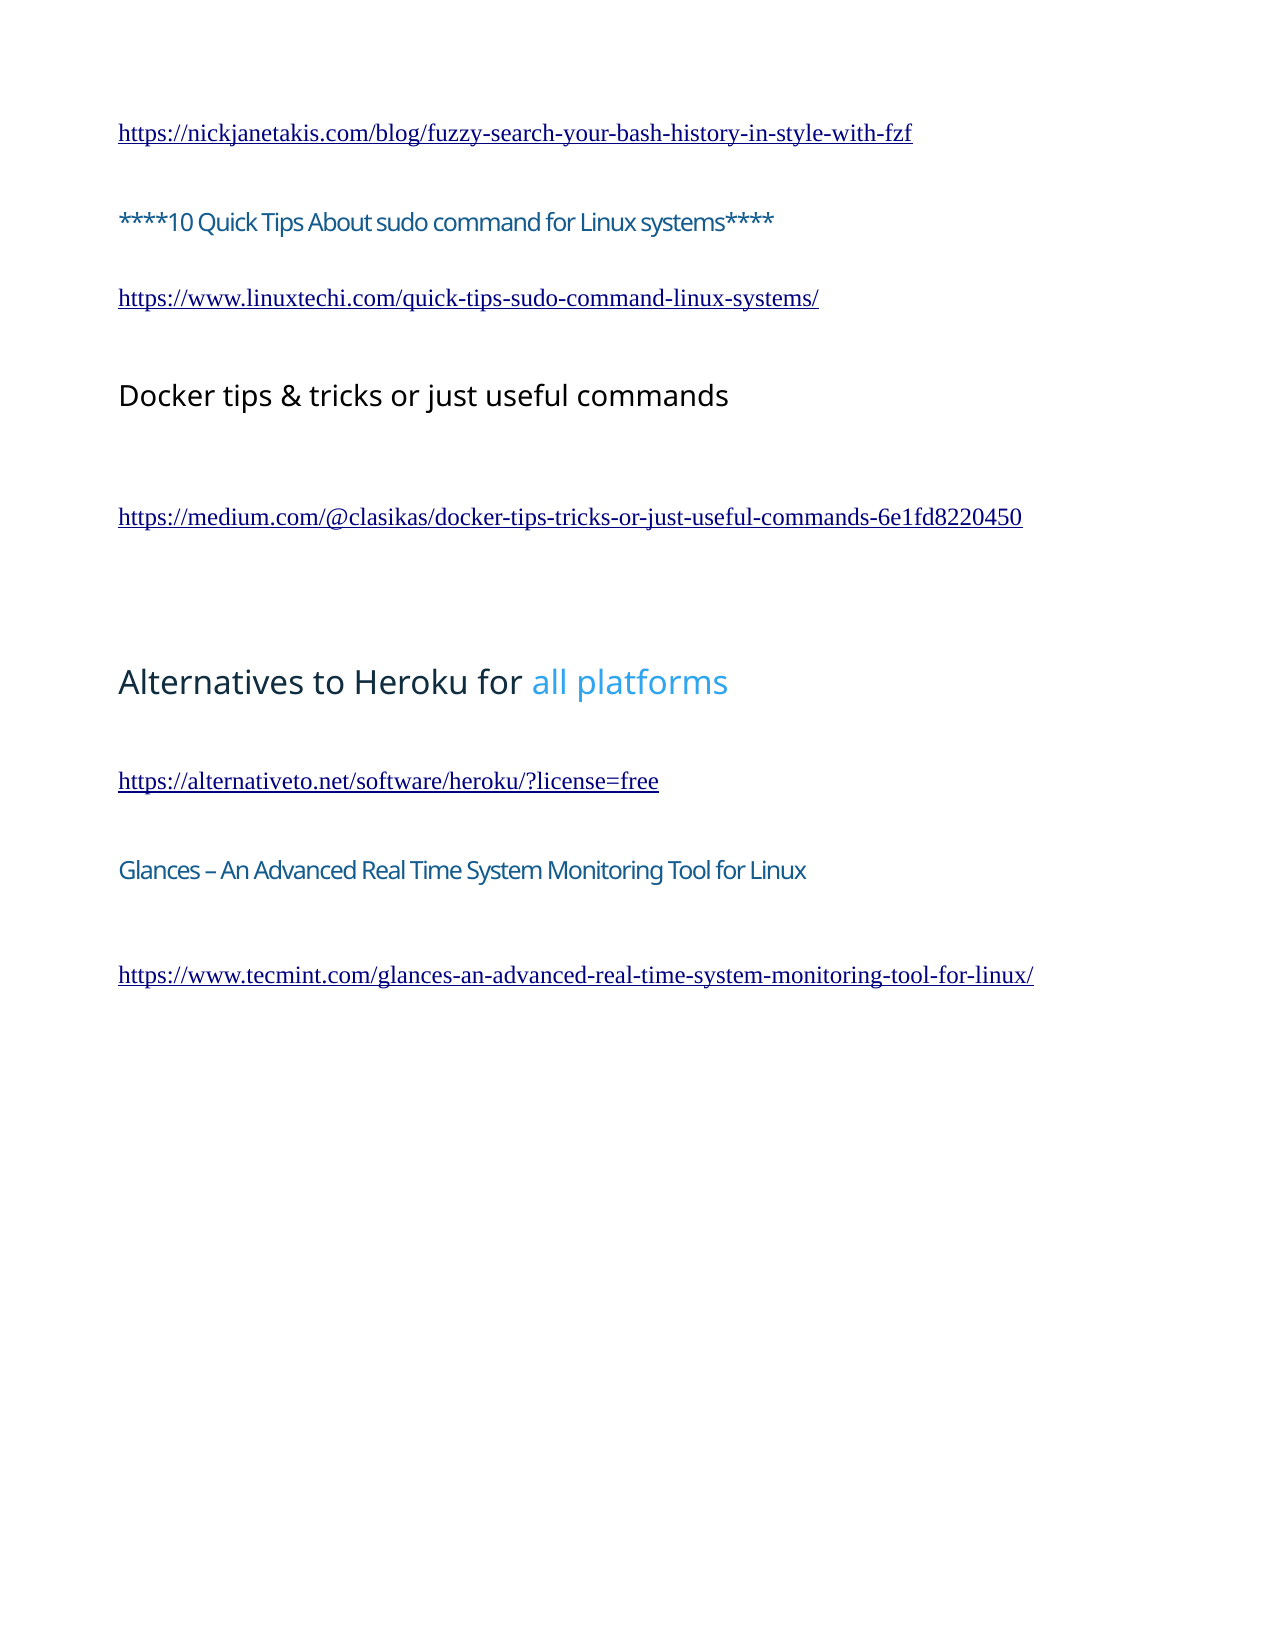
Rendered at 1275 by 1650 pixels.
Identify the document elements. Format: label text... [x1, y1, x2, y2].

subtitle Alternatives to Heroku for all platforms [118, 659, 1157, 704]
text https://alternativeto.net/software/heroku/?license=free [118, 766, 1157, 795]
text https://nickjanetakis.com/blog/fuzzy-search-your-bash-history-in-style-with-fzf [118, 118, 1157, 147]
subtitle ****10 Quick Tips About sudo command for Linux systems**** [118, 204, 1157, 238]
text https://www.linuxtechi.com/quick-tips-sudo-command-linux-systems/ [118, 283, 1157, 312]
text https://www.tecmint.com/glances-an-advanced-real-time-system-monitoring-tool-for-linux/ [118, 960, 1157, 988]
subtitle Glances – An Advanced Real Time System Monitoring Tool for Linux [118, 852, 1157, 887]
subtitle Docker tips & tricks or just useful commands [118, 340, 1157, 415]
text https://medium.com/@clasikas/docker-tips-tricks-or-just-useful-commands-6e1fd8220450 [118, 502, 1157, 530]
